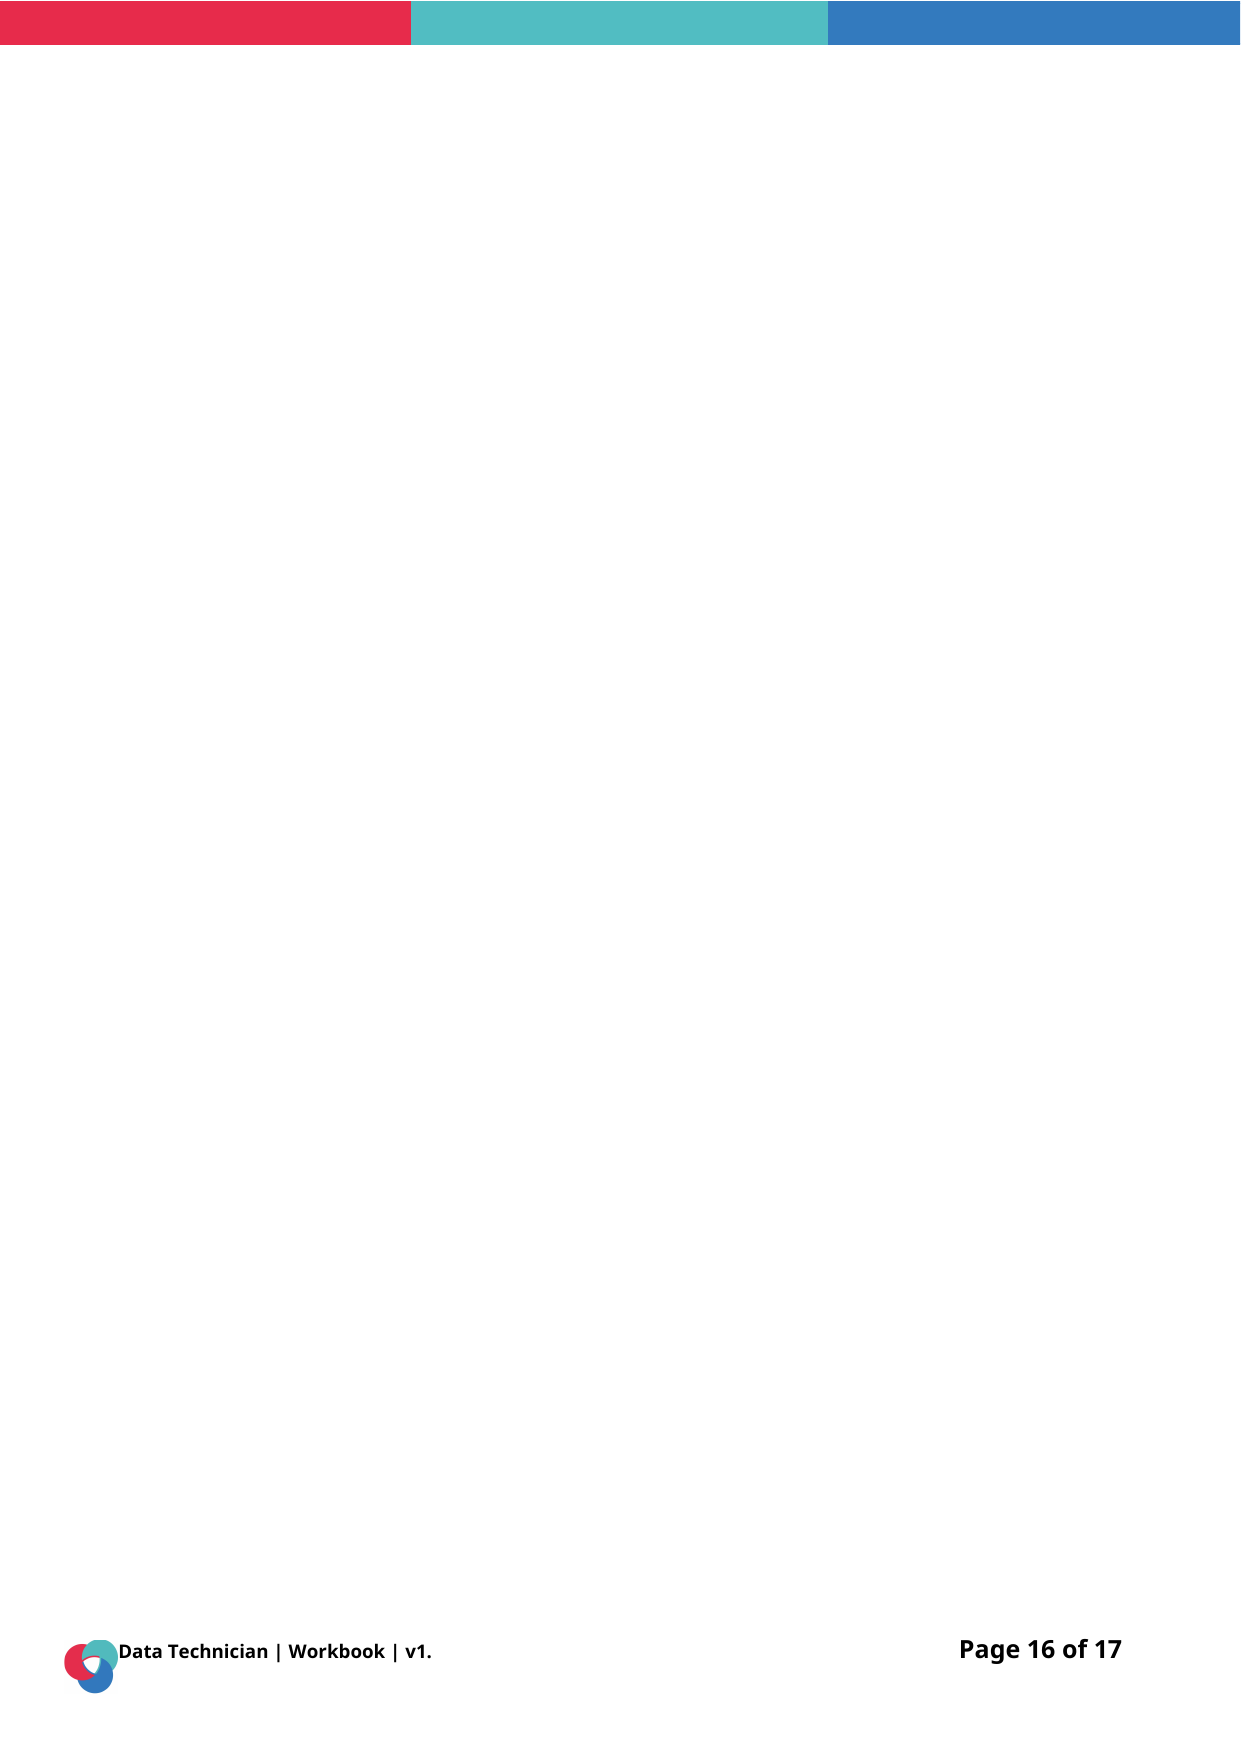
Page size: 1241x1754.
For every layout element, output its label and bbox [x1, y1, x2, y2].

table_header [118, 118, 1121, 1037]
